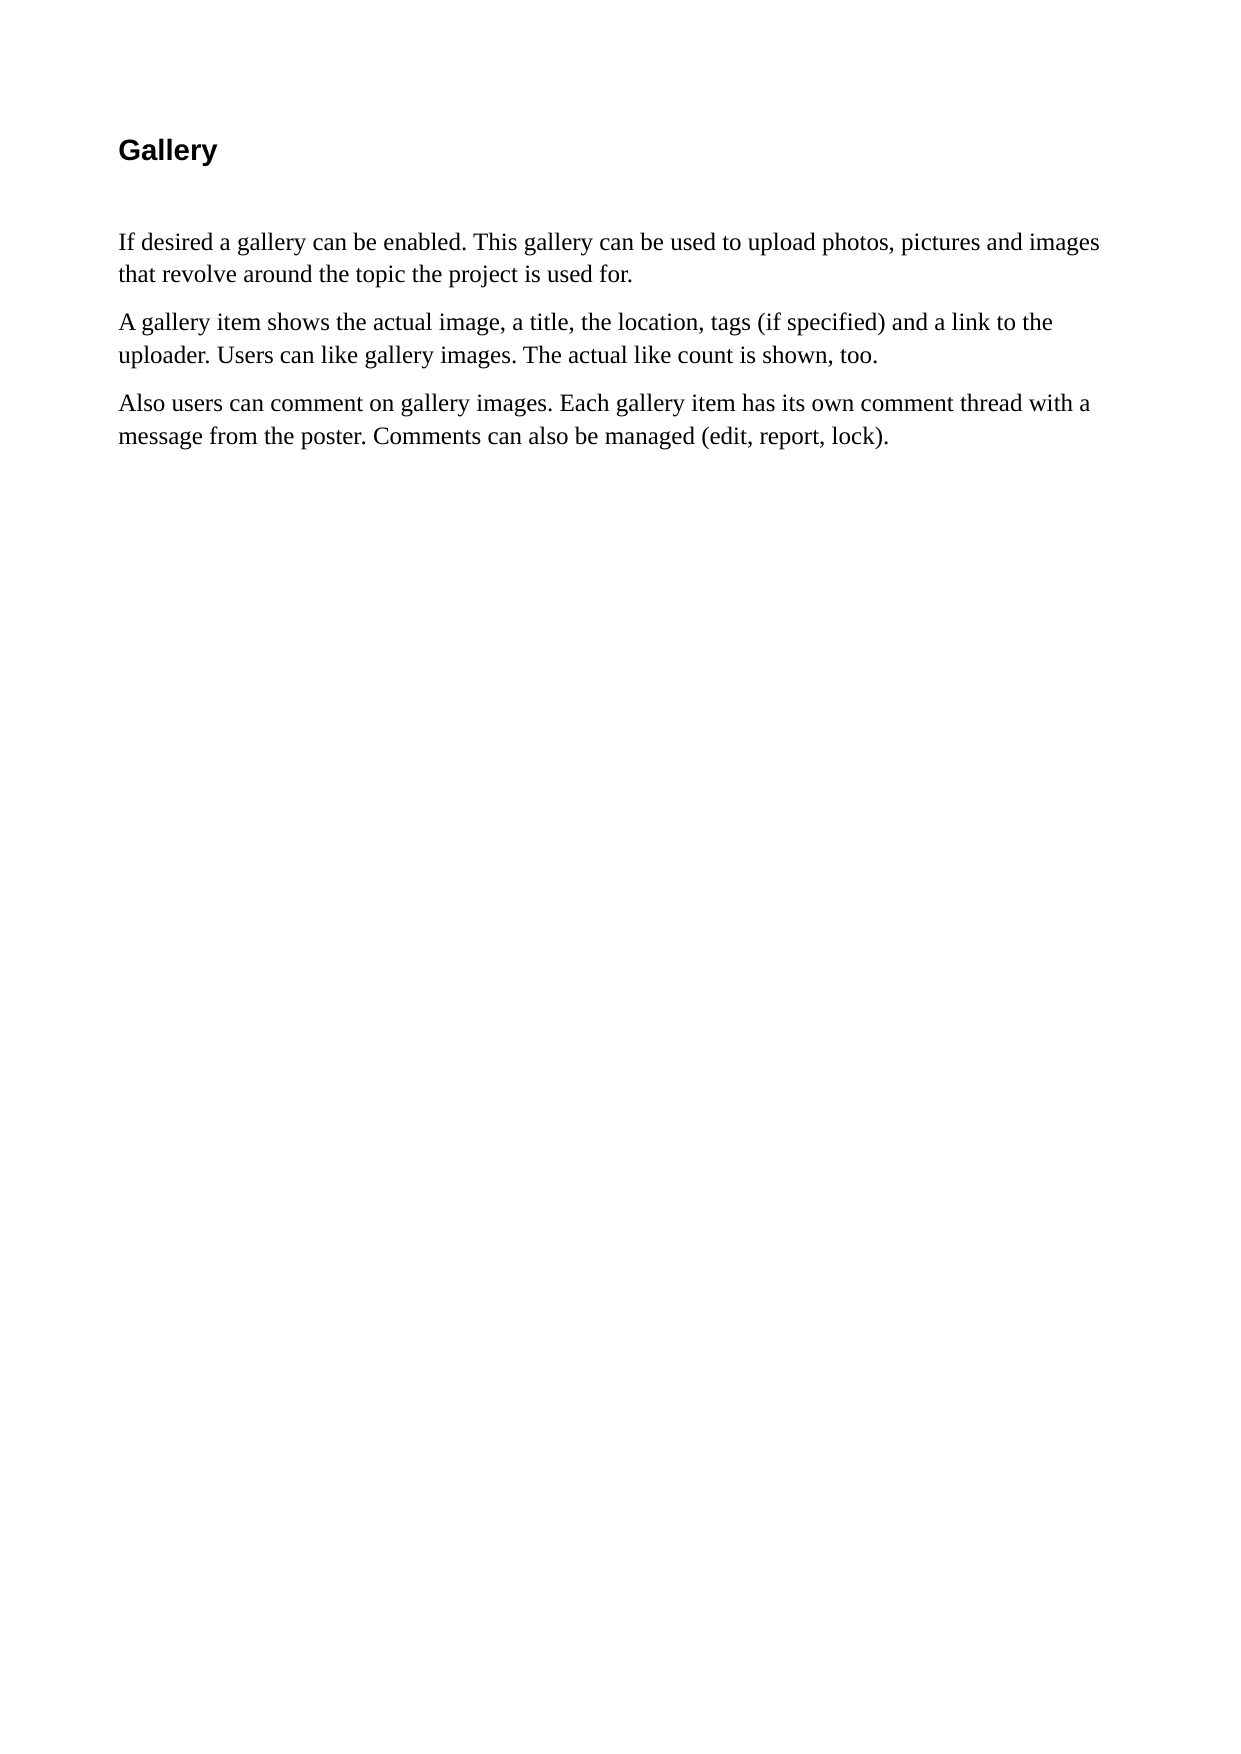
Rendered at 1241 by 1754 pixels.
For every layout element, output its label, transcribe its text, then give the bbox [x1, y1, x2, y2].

text If desired a gallery can be enabled. This gallery can be used to upload photos, pictures and images that revolve around the topic the project is used for. [118, 227, 1122, 288]
text Also users can comment on gallery images. Each gallery item has its own comment thread with a message from the poster. Comments can also be managed (edit, report, lock). [118, 388, 1122, 449]
text A gallery item shows the actual image, a title, the location, tags (if specified) and a link to the uploader. Users can like gallery images. The actual like count is shown, too. [118, 307, 1122, 369]
subtitle Gallery [118, 133, 1122, 166]
